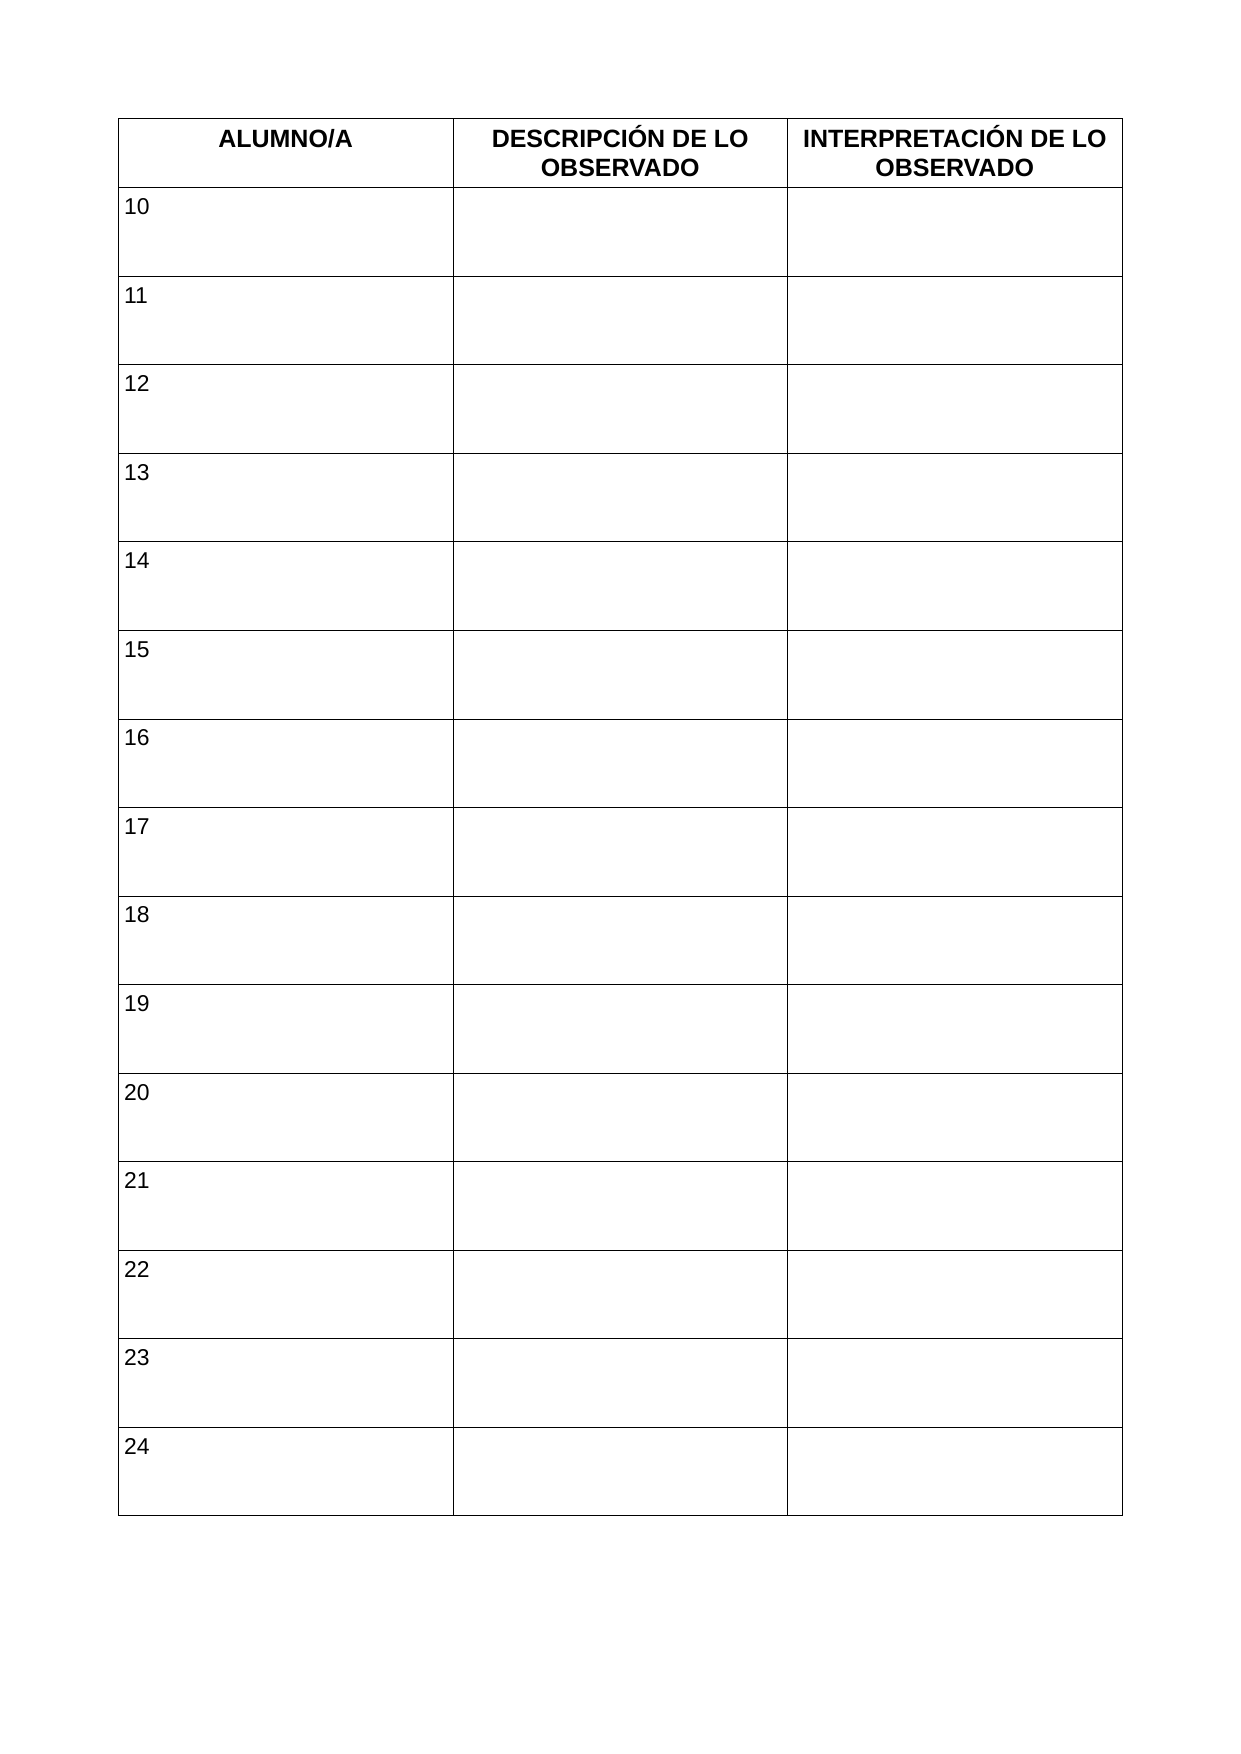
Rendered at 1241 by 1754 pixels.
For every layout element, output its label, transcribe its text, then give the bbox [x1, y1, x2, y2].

table_cell [788, 720, 1122, 807]
table_cell [788, 631, 1122, 718]
table_cell [788, 277, 1122, 364]
table_header DESCRIPCIÓN DE LO OBSERVADO [454, 119, 787, 187]
table_cell [454, 631, 787, 718]
table_cell 24 [119, 1428, 453, 1515]
table_cell [788, 1251, 1122, 1338]
table_cell [454, 1428, 787, 1515]
table_cell [788, 454, 1122, 541]
table_cell 18 [119, 897, 453, 984]
table_cell [788, 542, 1122, 630]
table_cell 11 [119, 277, 453, 364]
table_cell [788, 808, 1122, 896]
table_cell [788, 1339, 1122, 1427]
table_cell [788, 365, 1122, 453]
table_header ALUMNO/A [119, 119, 453, 187]
table_cell 19 [119, 985, 453, 1073]
table_cell [454, 188, 787, 276]
table_cell 23 [119, 1339, 453, 1427]
table_cell 10 [119, 188, 453, 276]
table_cell 22 [119, 1251, 453, 1338]
table_cell [454, 897, 787, 984]
table_cell 20 [119, 1074, 453, 1161]
table_cell [454, 1074, 787, 1161]
table_cell 14 [119, 542, 453, 630]
table_cell 21 [119, 1162, 453, 1250]
table_cell [454, 277, 787, 364]
table_cell 15 [119, 631, 453, 718]
table_cell [454, 808, 787, 896]
table_cell [454, 542, 787, 630]
table_cell [788, 897, 1122, 984]
table_cell [454, 365, 787, 453]
table_cell [788, 1428, 1122, 1515]
table_cell [454, 454, 787, 541]
table_cell [788, 188, 1122, 276]
table_cell 16 [119, 720, 453, 807]
table_cell [788, 985, 1122, 1073]
table_cell [454, 1162, 787, 1250]
table_cell [454, 720, 787, 807]
table_cell 13 [119, 454, 453, 541]
table_header INTERPRETACIÓN DE LO OBSERVADO [788, 119, 1122, 187]
table_cell [788, 1074, 1122, 1161]
table_cell [788, 1162, 1122, 1250]
table_cell [454, 1251, 787, 1338]
table_cell 12 [119, 365, 453, 453]
table_cell [454, 985, 787, 1073]
table_cell [454, 1339, 787, 1427]
table_cell 17 [119, 808, 453, 896]
